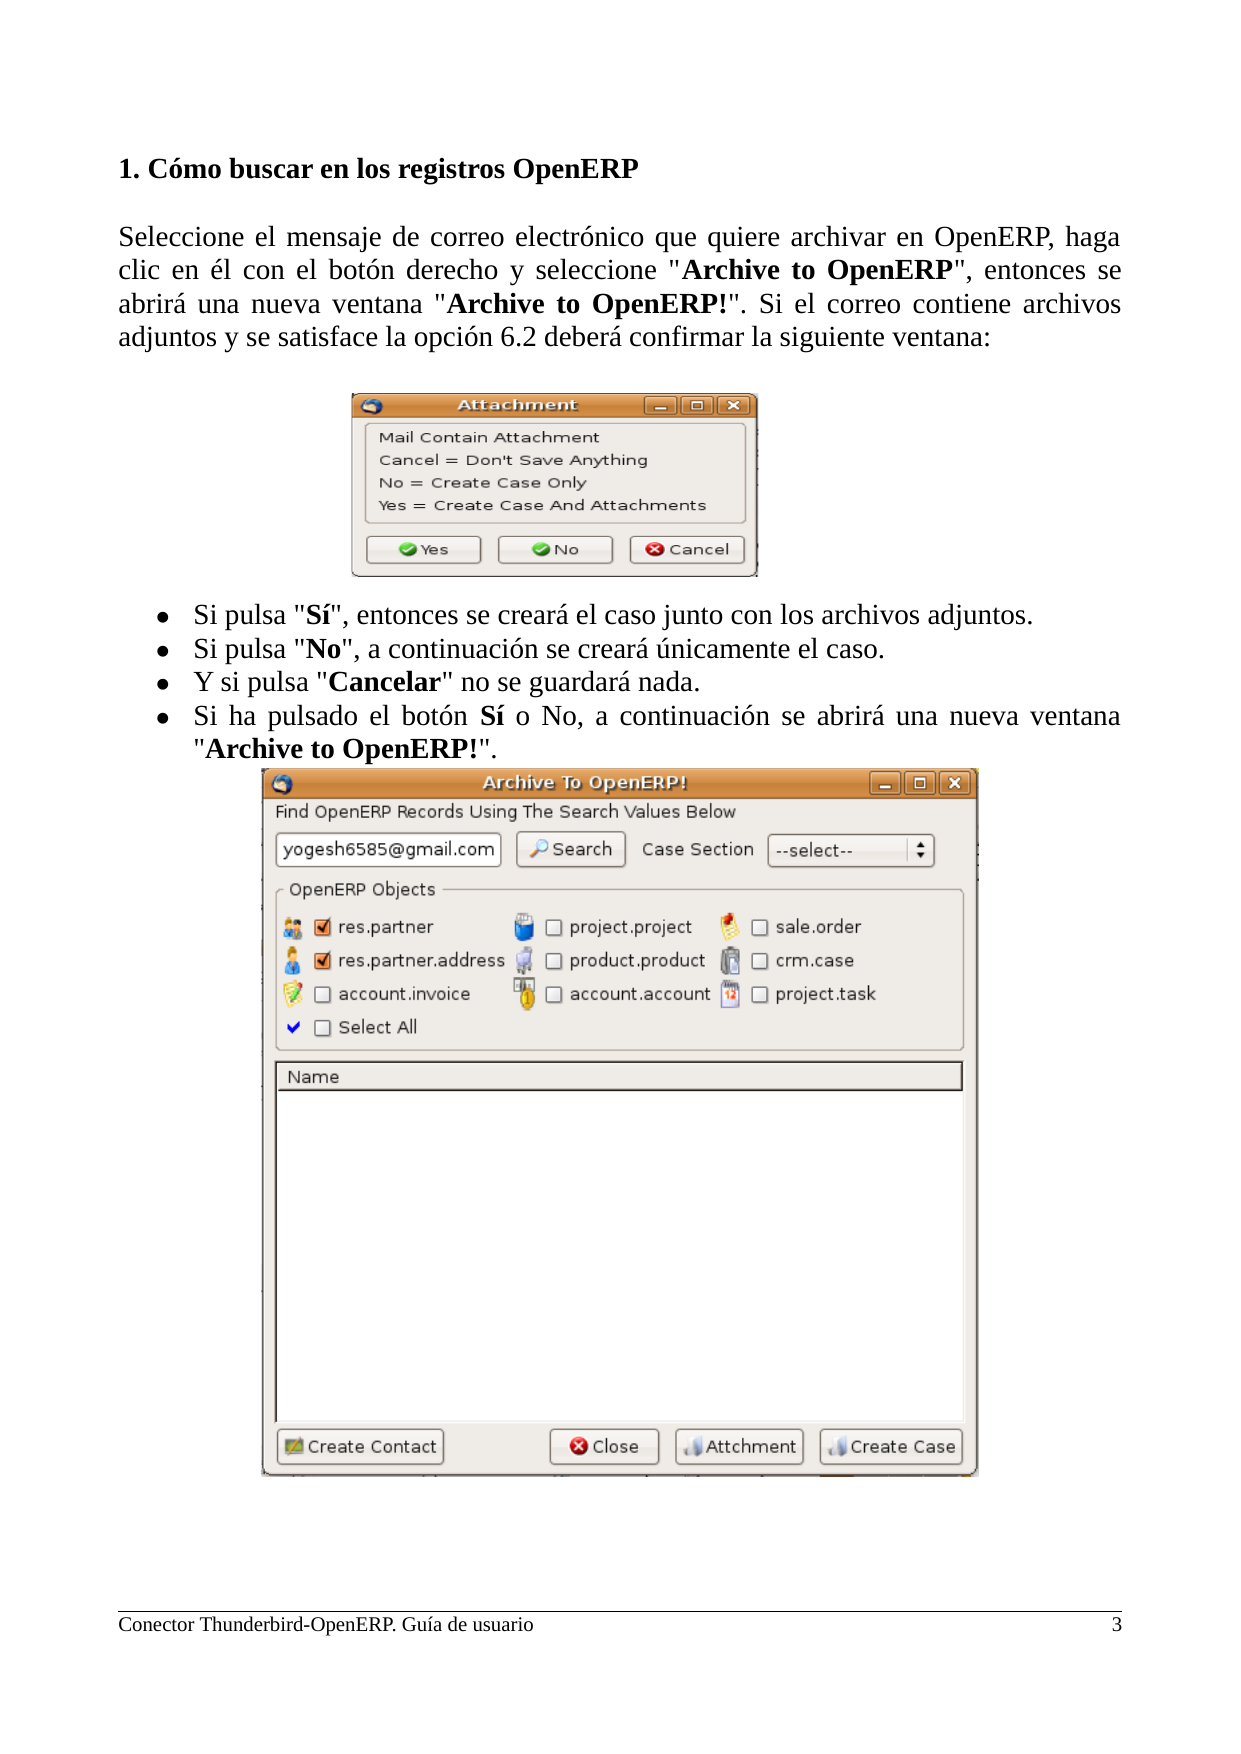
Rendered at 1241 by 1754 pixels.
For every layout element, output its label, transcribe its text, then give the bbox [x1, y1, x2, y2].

text Seleccione el mensaje de correo electrónico que quiere archivar en OpenERP, haga clic en él con el botón derecho y seleccione "Archive to OpenERP", entonces se abrirá una nueva ventana "Archive to OpenERP!". Si el correo contiene archivos adjuntos y se satisface la opción 6.2 deberá confirmar la siguiente ventana: [118, 185, 1122, 353]
list Si ha pulsado el botón Sí o No, a continuación se abrirá una nueva ventana "Archive to OpenERP!". [156, 698, 1122, 765]
text 1. Cómo buscar en los registros OpenERP [118, 118, 1122, 185]
picture [351, 393, 759, 577]
list Si pulsa "No", a continuación se creará únicamente el caso. [156, 631, 1122, 664]
picture [261, 768, 979, 1477]
list Si pulsa "Sí", entonces se creará el caso junto con los archivos adjuntos. [156, 597, 1122, 631]
list Y si pulsa "Cancelar" no se guardará nada. [156, 664, 1122, 698]
